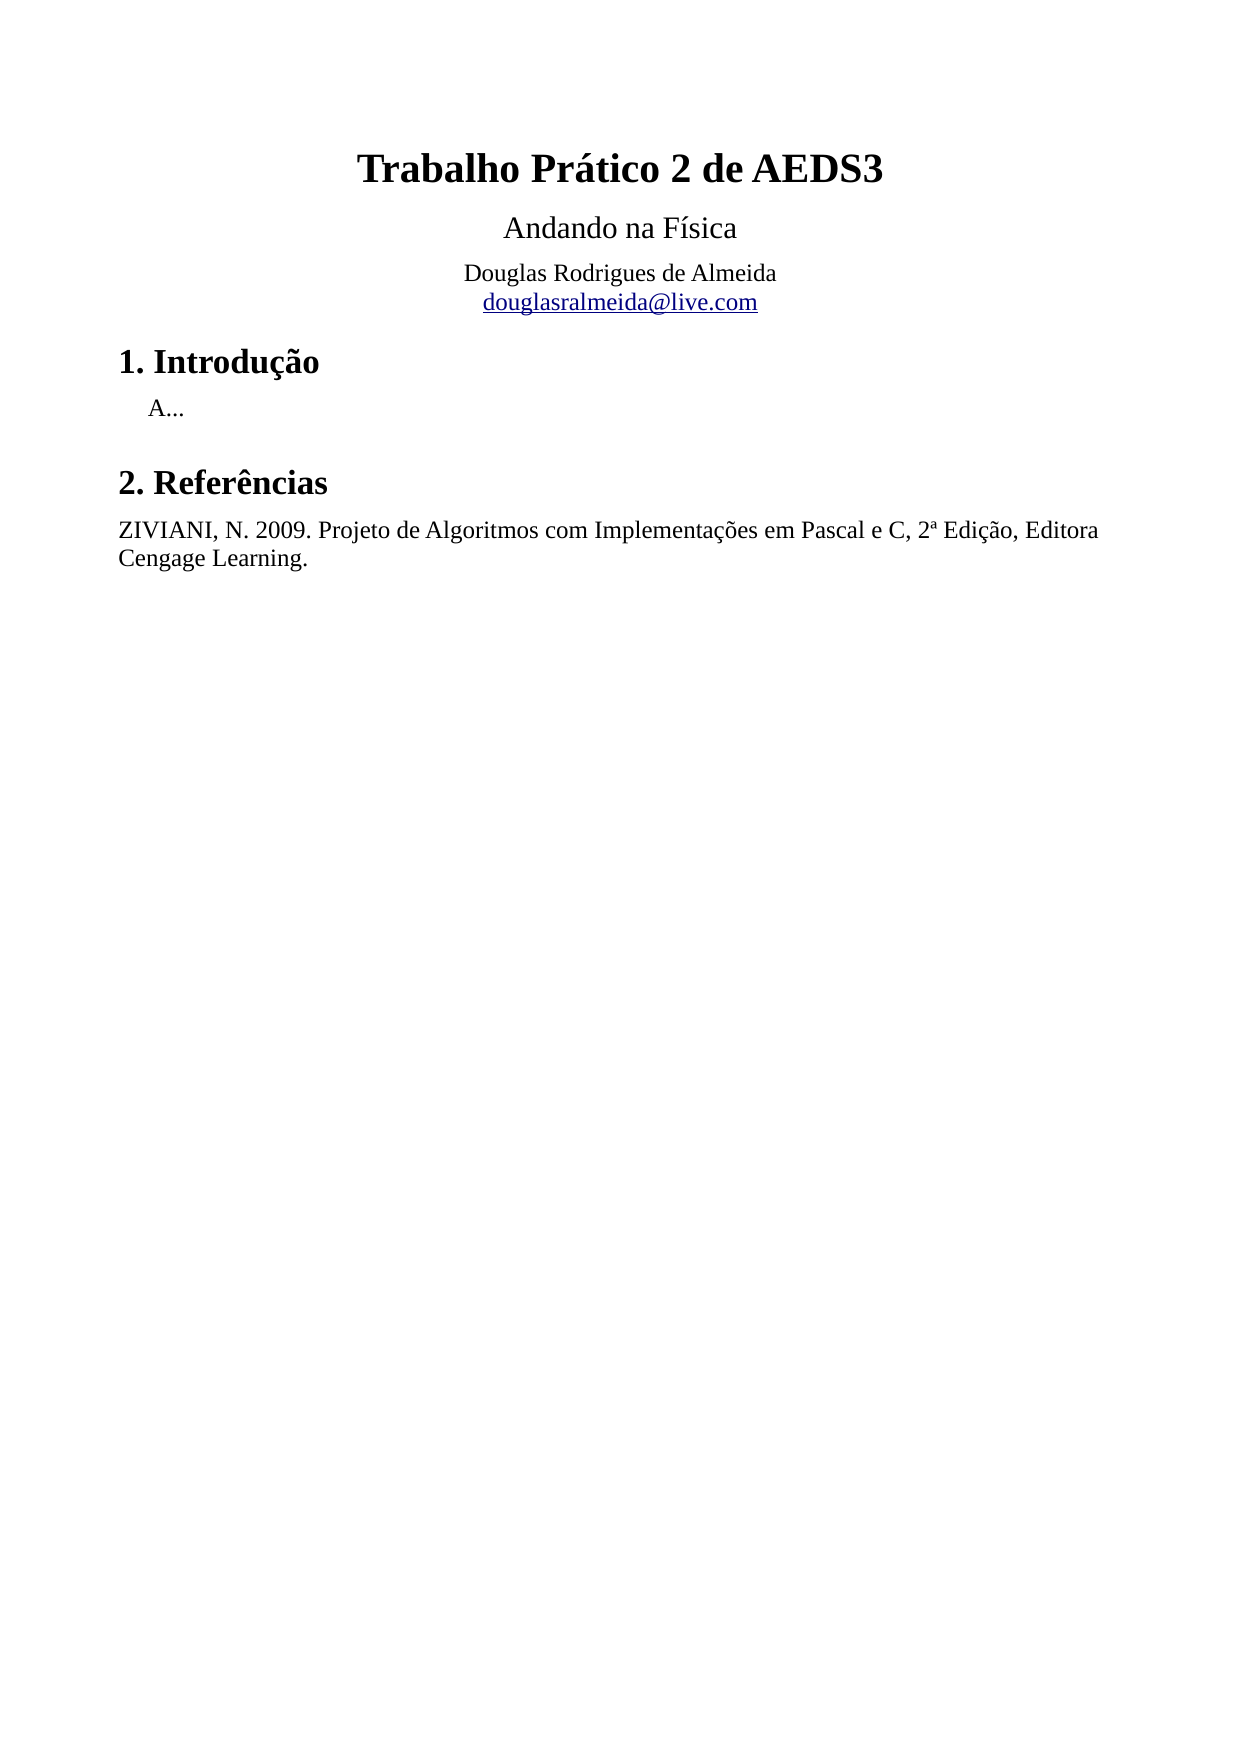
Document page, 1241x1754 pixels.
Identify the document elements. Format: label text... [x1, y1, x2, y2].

subtitle 1. Introdução [118, 341, 1122, 381]
text douglasralmeida@live.com [118, 287, 1122, 316]
subtitle 2. Referências [118, 462, 1122, 502]
text ZIVIANI, N. 2009. Projeto de Algoritmos com Implementações em Pascal e C, 2ª Edição, Editora Cengage Learning. [118, 515, 1122, 572]
text Douglas Rodrigues de Almeida [118, 258, 1122, 287]
subtitle Andando na Física [118, 210, 1122, 246]
title Trabalho Prático 2 de AEDS3 [118, 143, 1122, 191]
text A... [118, 393, 1122, 422]
